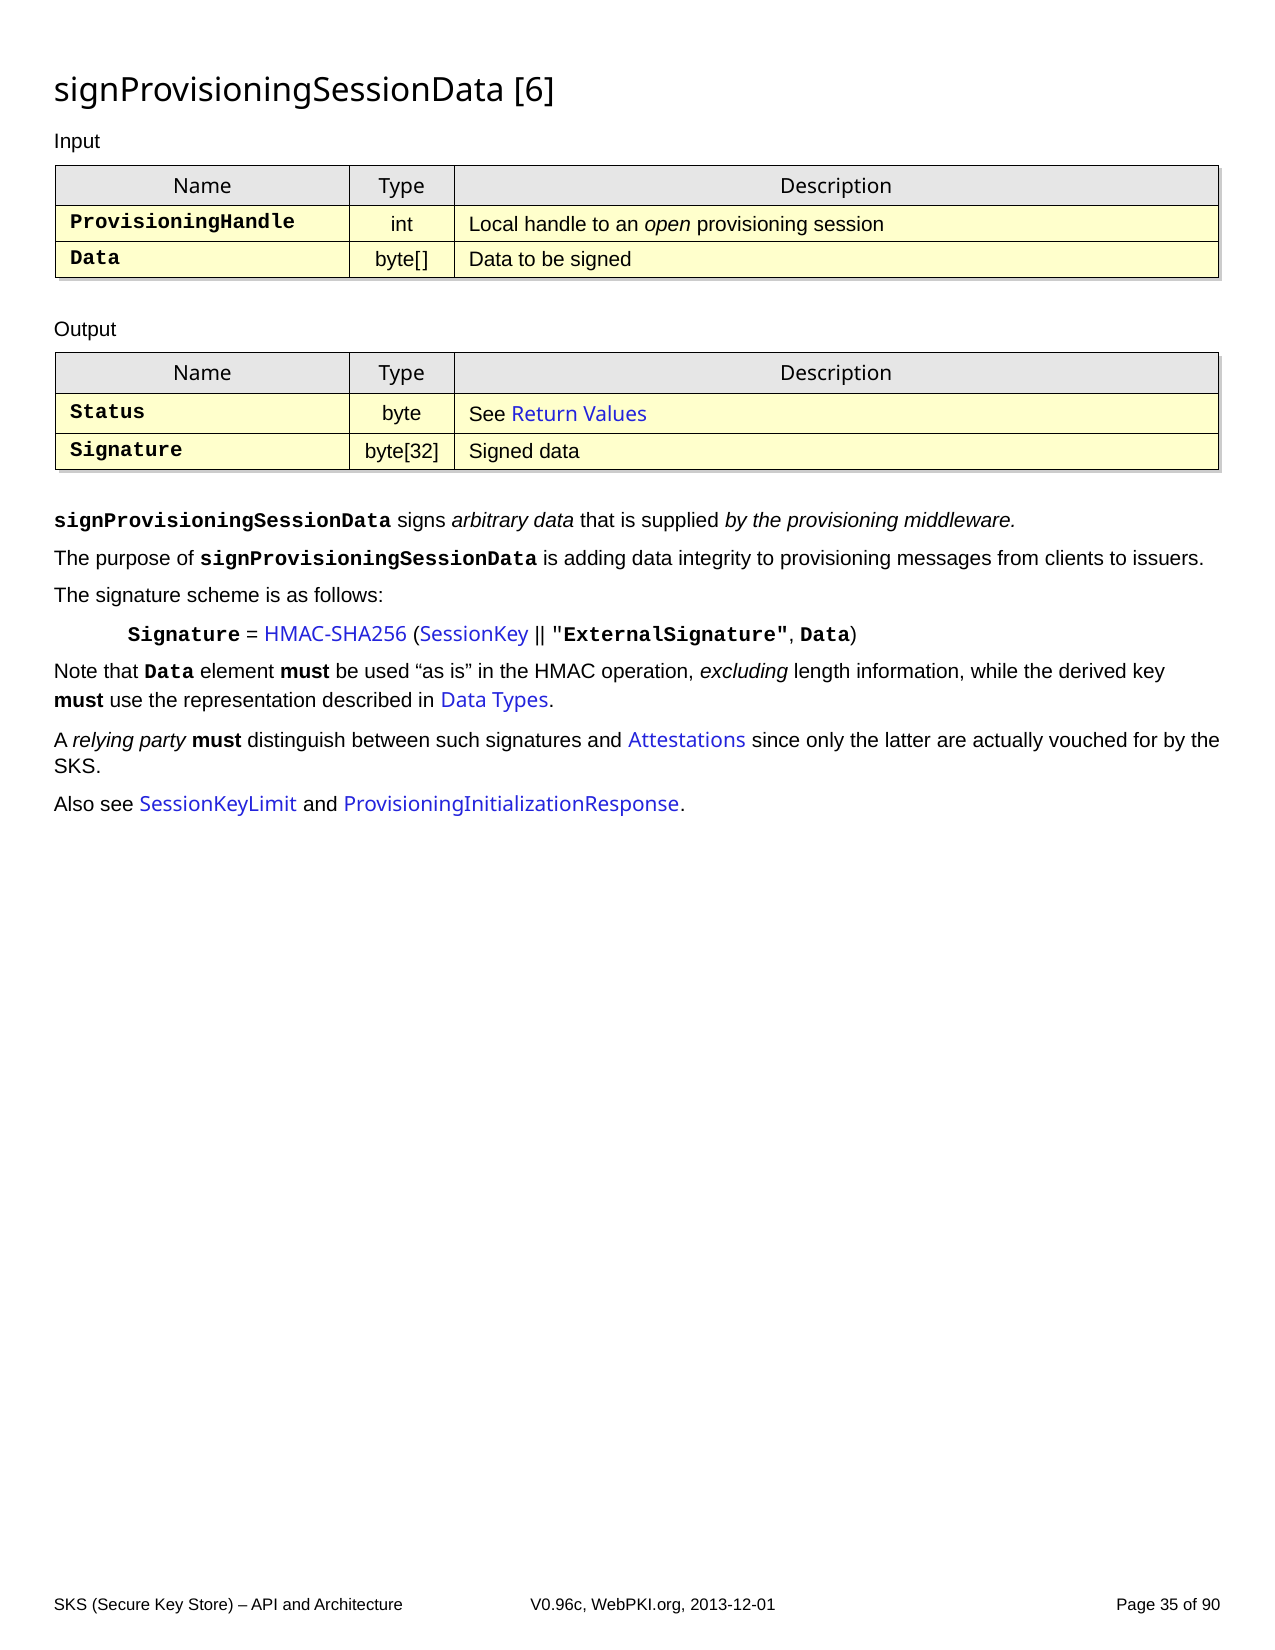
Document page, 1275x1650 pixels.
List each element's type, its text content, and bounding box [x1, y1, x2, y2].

text Input [54, 129, 1221, 153]
table_cell Status [56, 394, 349, 433]
table_cell Signature [56, 434, 349, 469]
text A relying party must distinguish between such signatures and Attestations since only the latter are actually vouched for by the SKS. [54, 725, 1221, 778]
table_cell ProvisioningHandle [56, 206, 349, 241]
table_cell int [350, 206, 454, 241]
table_header Type [350, 353, 454, 393]
text Output [54, 317, 1221, 341]
subtitle signProvisioningSessionData [6] [54, 66, 1221, 111]
table_header Type [350, 166, 454, 205]
table_cell Data to be signed [455, 242, 1218, 277]
table_cell Local handle to an open provisioning session [455, 206, 1218, 241]
text Note that Data element must be used “as is” in the HMAC operation, excluding length information, while the derived key must use the representation described in Data Types. [54, 659, 1221, 714]
text signProvisioningSessionData signs arbitrary data that is supplied by the provisioning middleware. [54, 508, 1221, 534]
table_header Description [455, 353, 1218, 393]
table_cell byte[ ] [350, 242, 454, 277]
table_cell Data [56, 242, 349, 277]
table_cell byte[32] [350, 434, 454, 469]
table_header Name [56, 353, 349, 393]
text The purpose of signProvisioningSessionData is adding data integrity to provisioning messages from clients to issuers. [54, 546, 1221, 572]
text The signature scheme is as follows: [54, 583, 1221, 607]
table_header Description [455, 166, 1218, 205]
table_cell Signed data [455, 434, 1218, 469]
text Also see SessionKeyLimit and ProvisioningInitializationResponse. [54, 789, 1221, 818]
table_cell byte [350, 394, 454, 433]
table_cell See Return Values [455, 394, 1218, 433]
table_header Name [56, 166, 349, 205]
text Signature = HMAC-SHA256 (SessionKey || "ExternalSignature", Data) [54, 619, 1221, 648]
